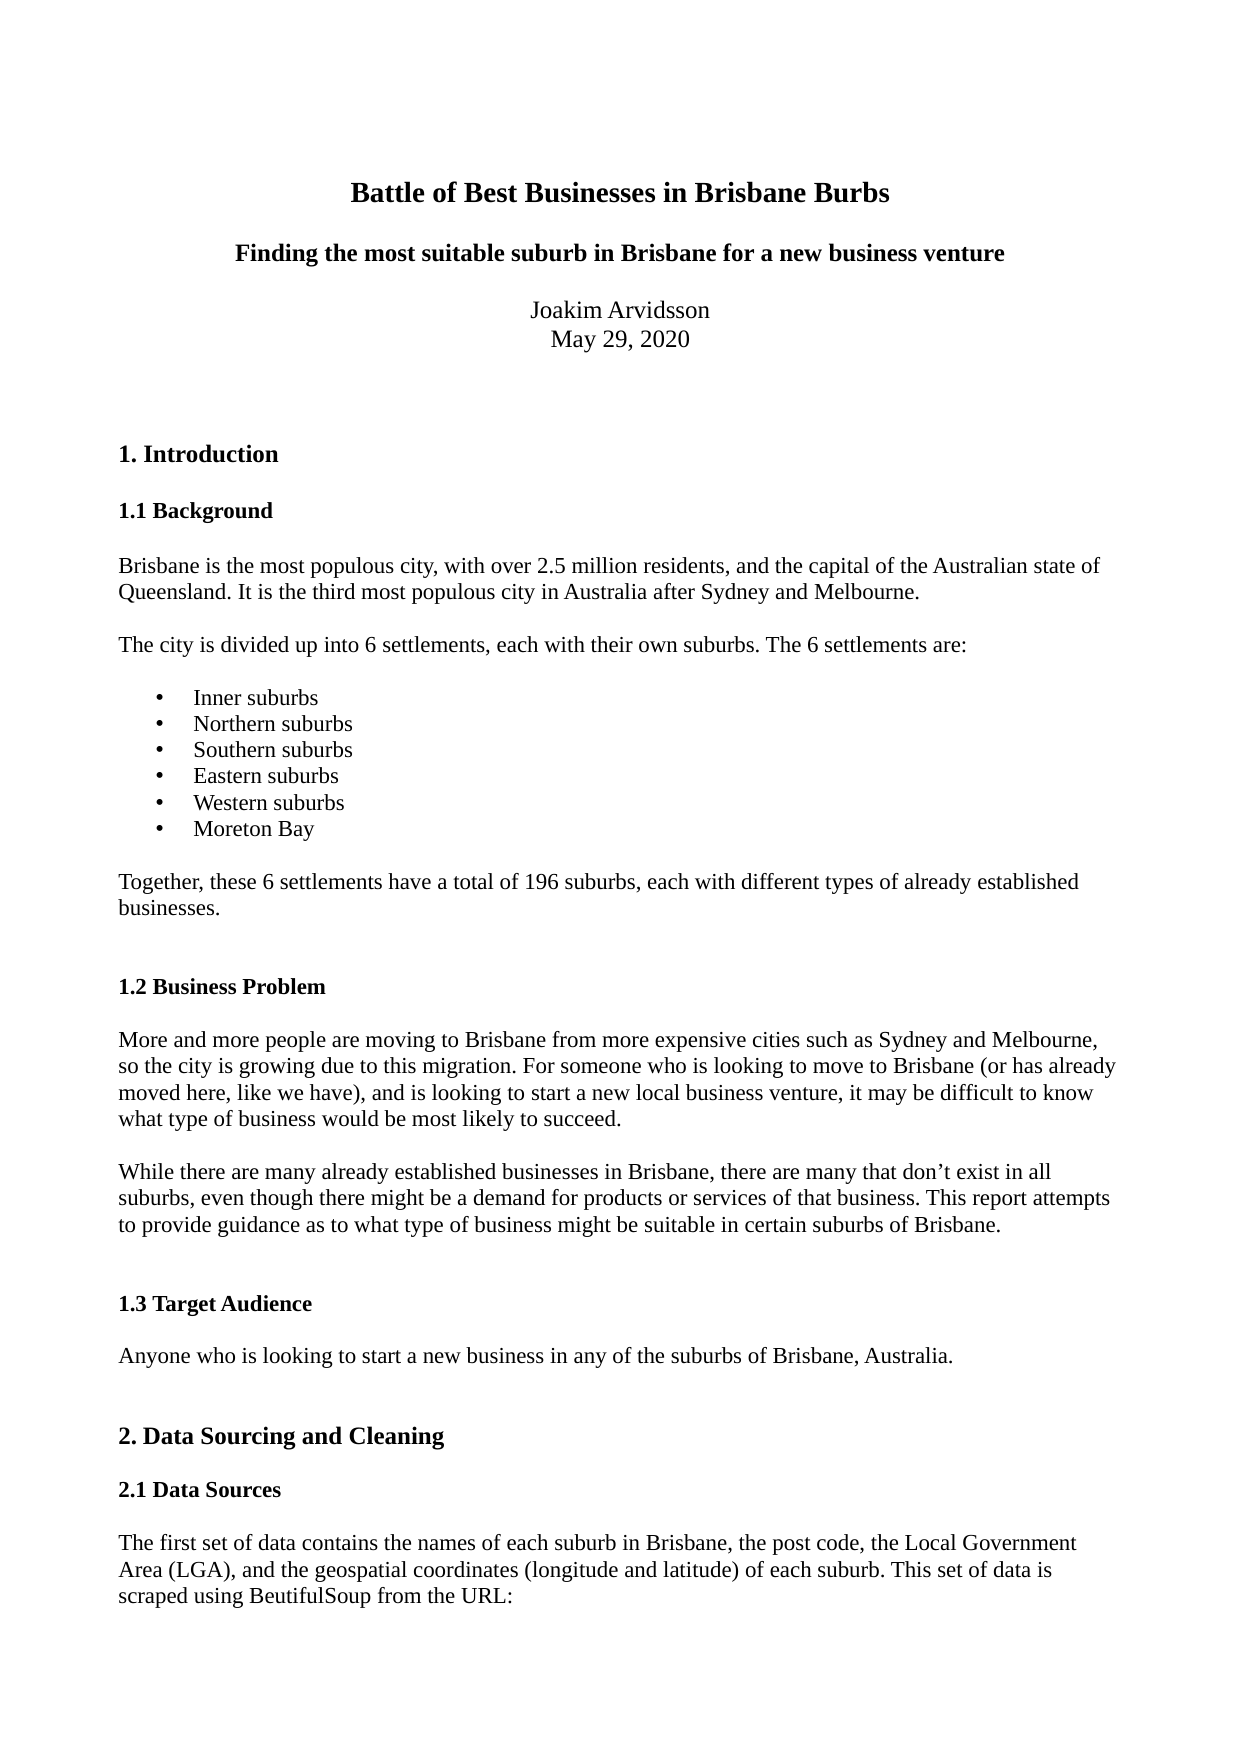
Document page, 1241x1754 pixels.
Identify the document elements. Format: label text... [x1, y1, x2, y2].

text 1.3 Target Audience [118, 1290, 1122, 1316]
text While there are many already established businesses in Brisbane, there are many that don’t exist in all suburbs, even though there might be a demand for products or services of that business. This report attempts to provide guidance as to what type of business might be suitable in certain suburbs of Brisbane. [118, 1158, 1122, 1237]
text May 29, 2020 [118, 324, 1122, 353]
text 2. Data Sourcing and Cleaning [118, 1421, 1122, 1450]
list Eastern suburbs [156, 763, 1122, 789]
list Moreton Bay [156, 815, 1122, 842]
text The first set of data contains the names of each suburb in Brisbane, the post code, the Local Government Area (LGA), and the geospatial coordinates (longitude and latitude) of each suburb. This set of data is scraped using BeutifulSoup from the URL: [118, 1529, 1122, 1608]
text Battle of Best Businesses in Brisbane Burbs [118, 176, 1122, 209]
text 1.1 Background [118, 497, 1122, 523]
list Inner suburbs [156, 683, 1122, 710]
text Anyone who is looking to start a new business in any of the suburbs of Brisbane, Australia. [118, 1342, 1122, 1369]
text More and more people are moving to Brisbane from more expensive cities such as Sydney and Melbourne, so the city is growing due to this migration. For someone who is looking to move to Brisbane (or has already moved here, like we have), and is looking to start a new local business venture, it may be difficult to know what type of business would be most likely to succeed. [118, 1026, 1122, 1132]
text 1. Introduction [118, 439, 1122, 468]
list Southern suburbs [156, 736, 1122, 763]
text The city is divided up into 6 settlements, each with their own suburbs. The 6 settlements are: [118, 631, 1122, 657]
list Northern suburbs [156, 710, 1122, 736]
text 2.1 Data Sources [118, 1477, 1122, 1503]
list Western suburbs [156, 789, 1122, 815]
text Brisbane is the most populous city, with over 2.5 million residents, and the capital of the Australian state of Queensland. It is the third most populous city in Australia after Sydney and Melbourne. [118, 552, 1122, 604]
text 1.2 Business Problem [118, 973, 1122, 1000]
text Joakim Arvidsson [118, 295, 1122, 324]
text Finding the most suitable suburb in Brisbane for a new business venture [118, 238, 1122, 267]
text Together, these 6 settlements have a total of 196 suburbs, each with different types of already established businesses. [118, 868, 1122, 921]
